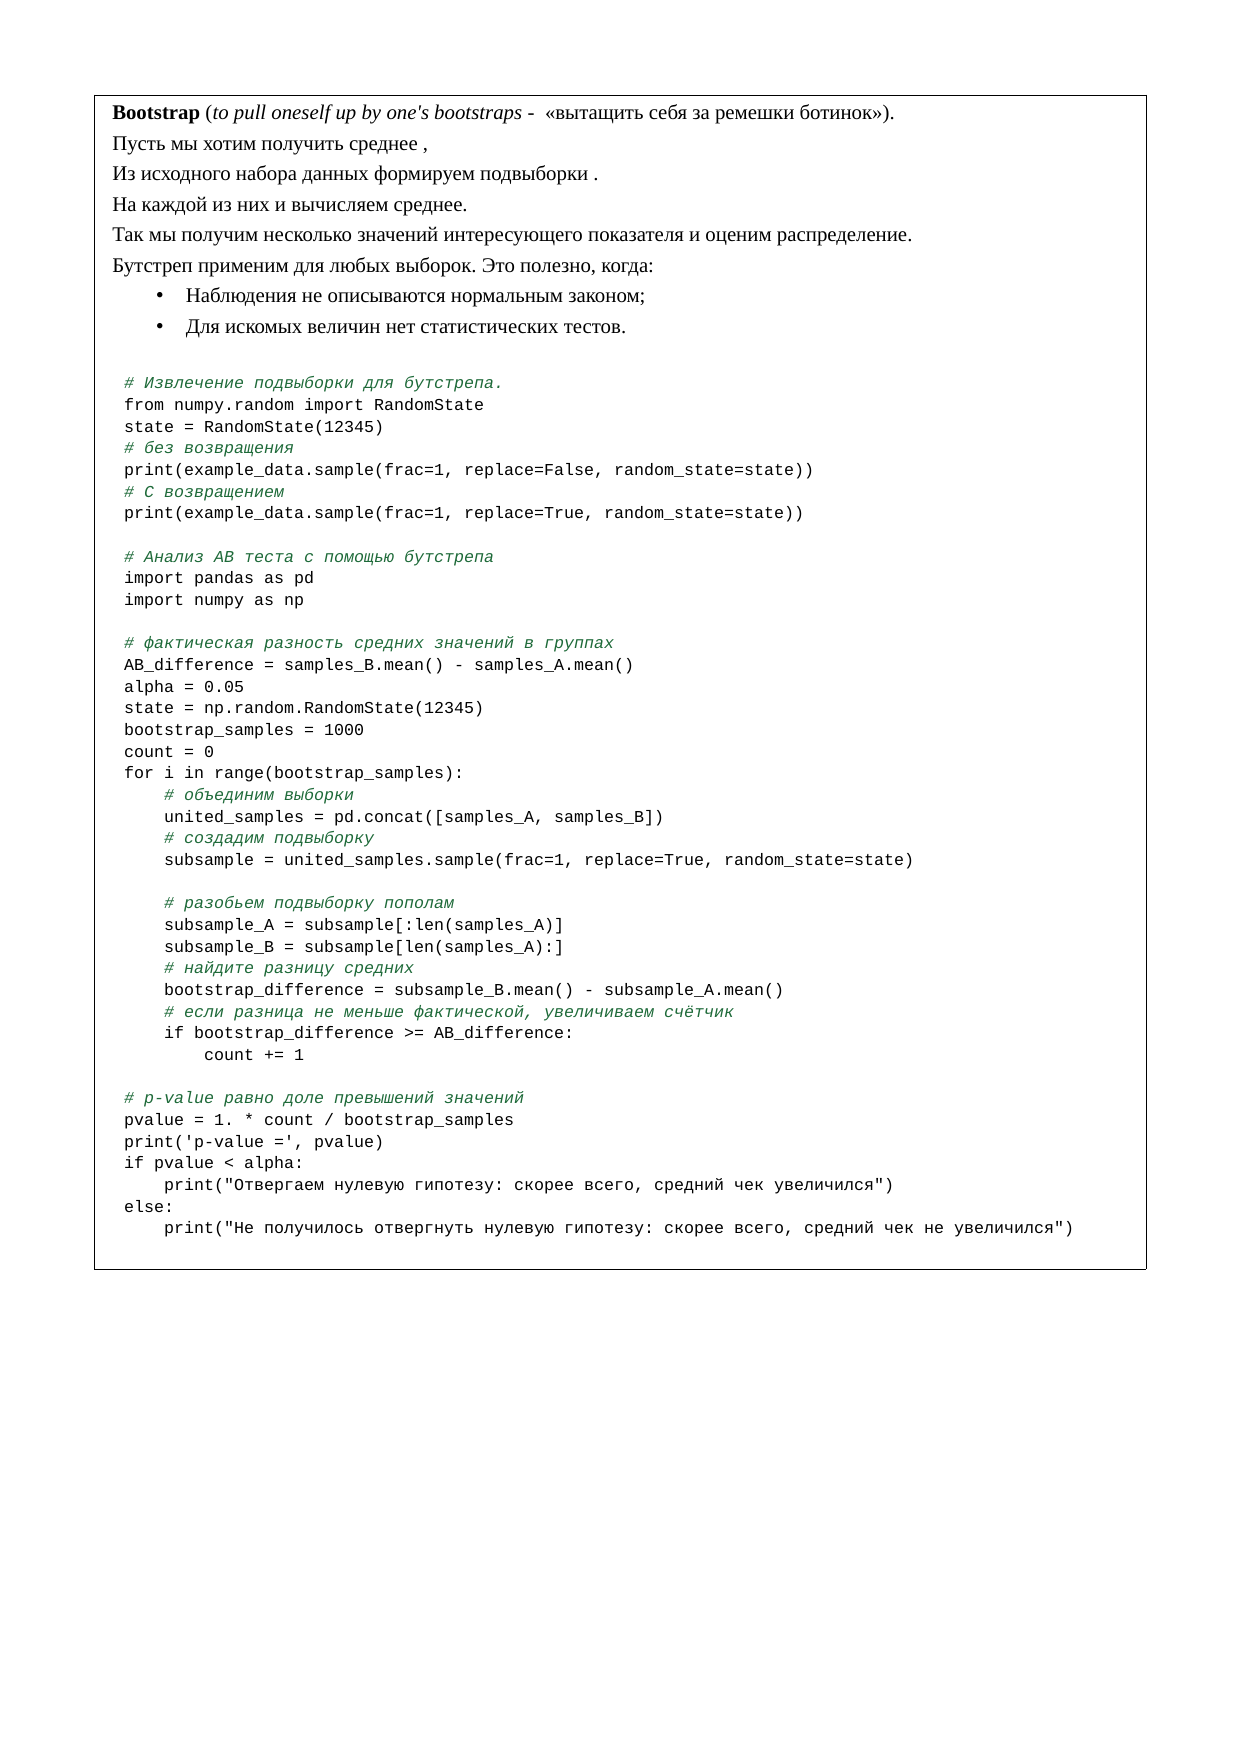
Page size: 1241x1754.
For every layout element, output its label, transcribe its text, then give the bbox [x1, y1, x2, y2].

table_cell Bootstrap (to pull oneself up by one's bootstraps - «вытащить себя за ремешки ботинок»). Пусть мы хотим получить среднее , Из исходного набора данных формируем подвыборки . На каждой из них и вычисляем среднее. Так мы получим несколько значений интересующего показателя и оценим распределение. Бутстреп применим для любых выборок. Это полезно, когда: Наблюдения не описываются нормальным законом; Для искомых величин нет статистических тестов. # Извлечение подвыборки для бутстрепа. from numpy.random import RandomState state = RandomState(12345) # без возвращения print(example_data.sample(frac=1, replace=False, random_state=state)) # С возвращением print(example_data.sample(frac=1, replace=True, random_state=state)) # Анализ АВ теста с помощью бутстрепа import pandas as pd import numpy as np # фактическая разность средних значений в группах AB_difference = samples_B.mean() - samples_A.mean() alpha = 0.05 state = np.random.RandomState(12345) bootstrap_samples = 1000 count = 0 for i in range(bootstrap_samples): # объединим выборки united_samples = pd.concat([samples_A, samples_B]) # создадим подвыборку subsample = united_samples.sample(frac=1, replace=True, random_state=state) # разобьем подвыборку пополам subsample_A = subsample[:len(samples_A)] subsample_B = subsample[len(samples_A):] # найдите разницу средних bootstrap_difference = subsample_B.mean() - subsample_A.mean() # если разница не меньше фактической, увеличиваем счётчик if bootstrap_difference >= AB_difference: count += 1 # p-value равно доле превышений значений pvalue = 1. * count / bootstrap_samples print('p-value =', pvalue) if pvalue < alpha: print("Отвергаем нулевую гипотезу: скорее всего, средний чек увеличился") else: print("Не получилось отвергнуть нулевую гипотезу: скорее всего, средний чек не увеличился") [95, 96, 1146, 1269]
